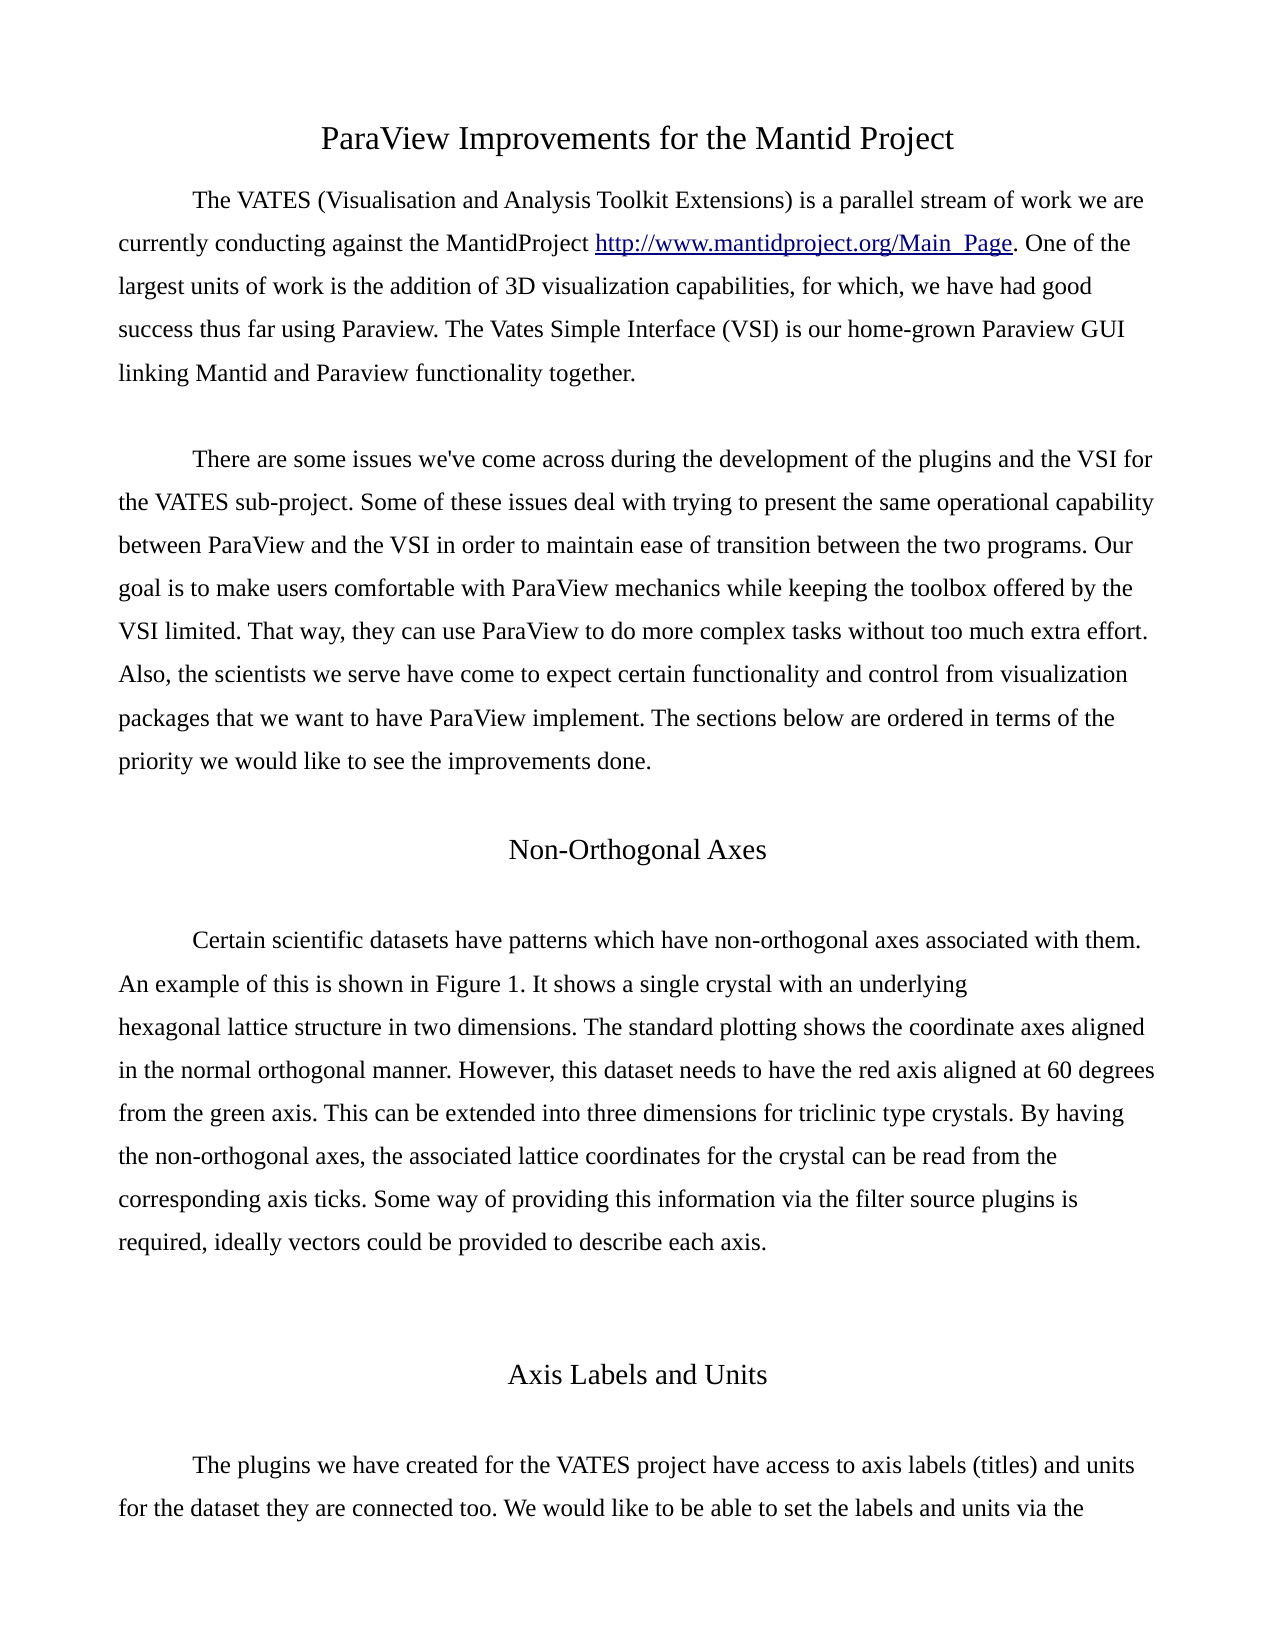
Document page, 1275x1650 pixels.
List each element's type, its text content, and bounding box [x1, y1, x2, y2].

text in the normal orthogonal manner. However, this dataset needs to have the red axis aligned at 60 degrees [118, 1055, 1157, 1084]
text The VATES (Visualisation and Analysis Toolkit Extensions) is a parallel stream of work we are currently conducting against the MantidProject http://www.mantidproject.org/Main_Page. One of the largest units of work is the addition of 3D visualization capabilities, for which, we have had good success thus far using Paraview. The Vates Simple Interface (VSI) is our home-grown Paraview GUI linking Mantid and Paraview functionality together. [118, 185, 1157, 386]
text There are some issues we've come across during the development of the plugins and the VSI for the VATES sub-project. Some of these issues deal with trying to present the same operational capability between ParaView and the VSI in order to maintain ease of transition between the two programs. Our goal is to make users comfortable with ParaView mechanics while keeping the toolbox offered by the VSI limited. That way, they can use ParaView to do more complex tasks without too much extra effort. [118, 444, 1157, 645]
text Axis Labels and Units [118, 1357, 1157, 1390]
text Also, the scientists we serve have come to expect certain functionality and control from visualization packages that we want to have ParaView implement. The sections below are ordered in terms of the priority we would like to see the improvements done. [118, 659, 1157, 774]
text from the green axis. This can be extended into three dimensions for triclinic type crystals. By having [118, 1098, 1157, 1127]
text corresponding axis ticks. Some way of providing this information via the filter source plugins is required, ideally vectors could be provided to describe each axis. [118, 1184, 1157, 1256]
text The plugins we have created for the VATES project have access to axis labels (titles) and units for the dataset they are connected too. We would like to be able to set the labels and units via the [118, 1450, 1157, 1522]
text Non-Orthogonal Axes [118, 832, 1157, 866]
text An example of this is shown in Figure 1. It shows a single crystal with an underlying [118, 969, 1157, 997]
text ParaView Improvements for the Mantid Project [118, 118, 1157, 156]
text hexagonal lattice structure in two dimensions. The standard plotting shows the coordinate axes aligned [118, 1012, 1157, 1041]
text the non-orthogonal axes, the associated lattice coordinates for the crystal can be read from the [118, 1141, 1157, 1170]
text Certain scientific datasets have patterns which have non-orthogonal axes associated with them. [118, 926, 1157, 954]
